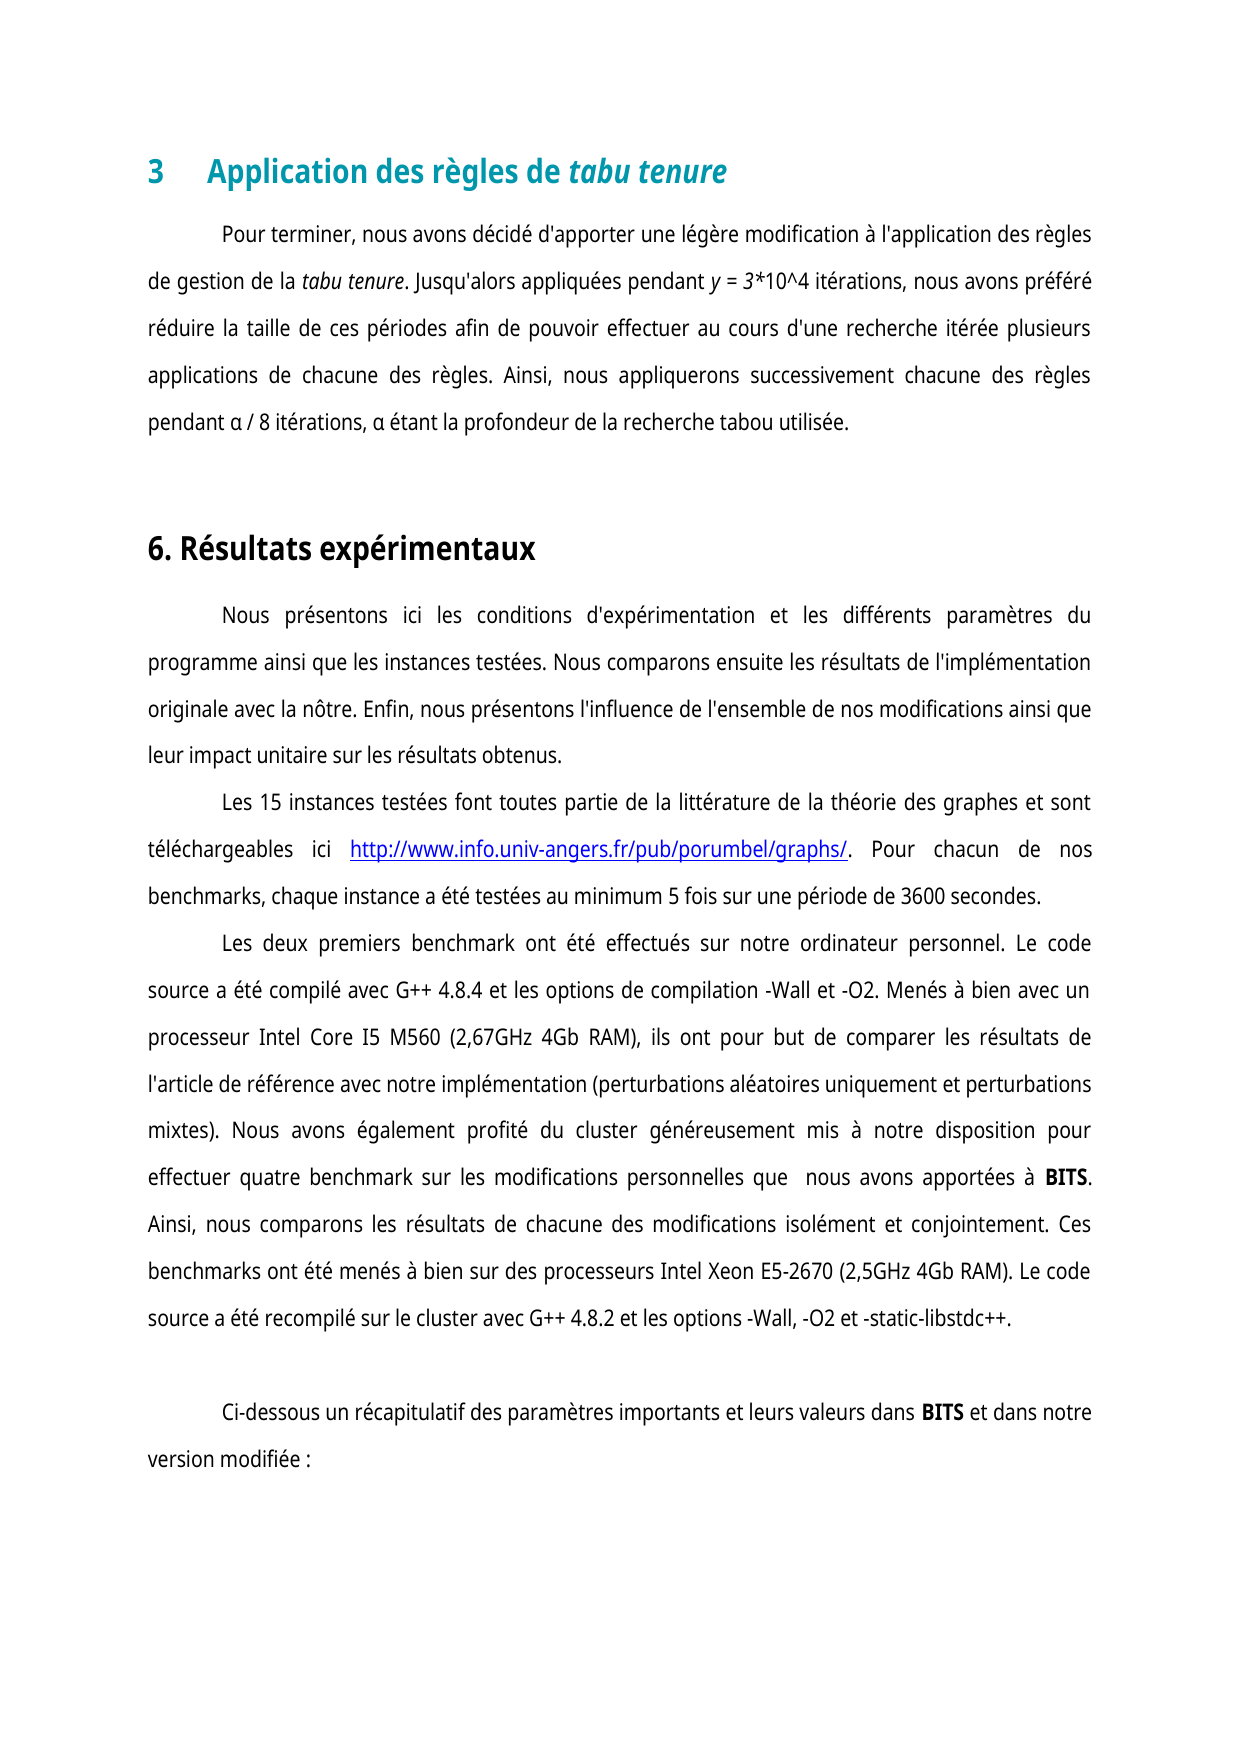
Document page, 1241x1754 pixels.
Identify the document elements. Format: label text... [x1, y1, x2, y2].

text Ci-dessous un récapitulatif des paramètres importants et leurs valeurs dans BITS et dans notre version modifiée : [148, 1396, 1092, 1474]
text Les 15 instances testées font toutes partie de la littérature de la théorie des graphes et sont téléchargeables ici http://www.info.univ-angers.fr/pub/porumbel/graphs/. Pour chacun de nos benchmarks, chaque instance a été testées au minimum 5 fois sur une période de 3600 secondes. [148, 786, 1092, 911]
text Pour terminer, nous avons décidé d'apporter une légère modification à l'application des règles de gestion de la tabu tenure. Jusqu'alors appliquées pendant y = 3*10^4 itérations, nous avons préféré réduire la taille de ces périodes afin de pouvoir effectuer au cours d'une recherche itérée plusieurs applications de chacune des règles. Ainsi, nous appliquerons successivement chacune des règles pendant α / 8 itérations, α étant la profondeur de la recherche tabou utilisée. [148, 218, 1092, 437]
text Nous présentons ici les conditions d'expérimentation et les différents paramètres du programme ainsi que les instances testées. Nous comparons ensuite les résultats de l'implémentation originale avec la nôtre. Enfin, nous présentons l'influence de l'ensemble de nos modifications ainsi que leur impact unitaire sur les résultats obtenus. [148, 599, 1092, 771]
text Les deux premiers benchmark ont été effectués sur notre ordinateur personnel. Le code source a été compilé avec G++ 4.8.4 et les options de compilation -Wall et -O2. Menés à bien avec un processeur Intel Core I5 M560 (2,67GHz 4Gb RAM), ils ont pour but de comparer les résultats de l'article de référence avec notre implémentation (perturbations aléatoires uniquement et perturbations mixtes). Nous avons également profité du cluster généreusement mis à notre disposition pour effectuer quatre benchmark sur les modifications personnelles que nous avons apportées à BITS. Ainsi, nous comparons les résultats de chacune des modifications isolément et conjointement. Ces benchmarks ont été menés à bien sur des processeurs Intel Xeon E5-2670 (2,5GHz 4Gb RAM). Le code source a été recompilé sur le cluster avec G++ 4.8.2 et les options -Wall, -O2 et -static-libstdc++. [148, 927, 1092, 1333]
subtitle Application des règles de tabu tenure [148, 148, 1092, 193]
subtitle Résultats expérimentaux [148, 524, 1092, 570]
